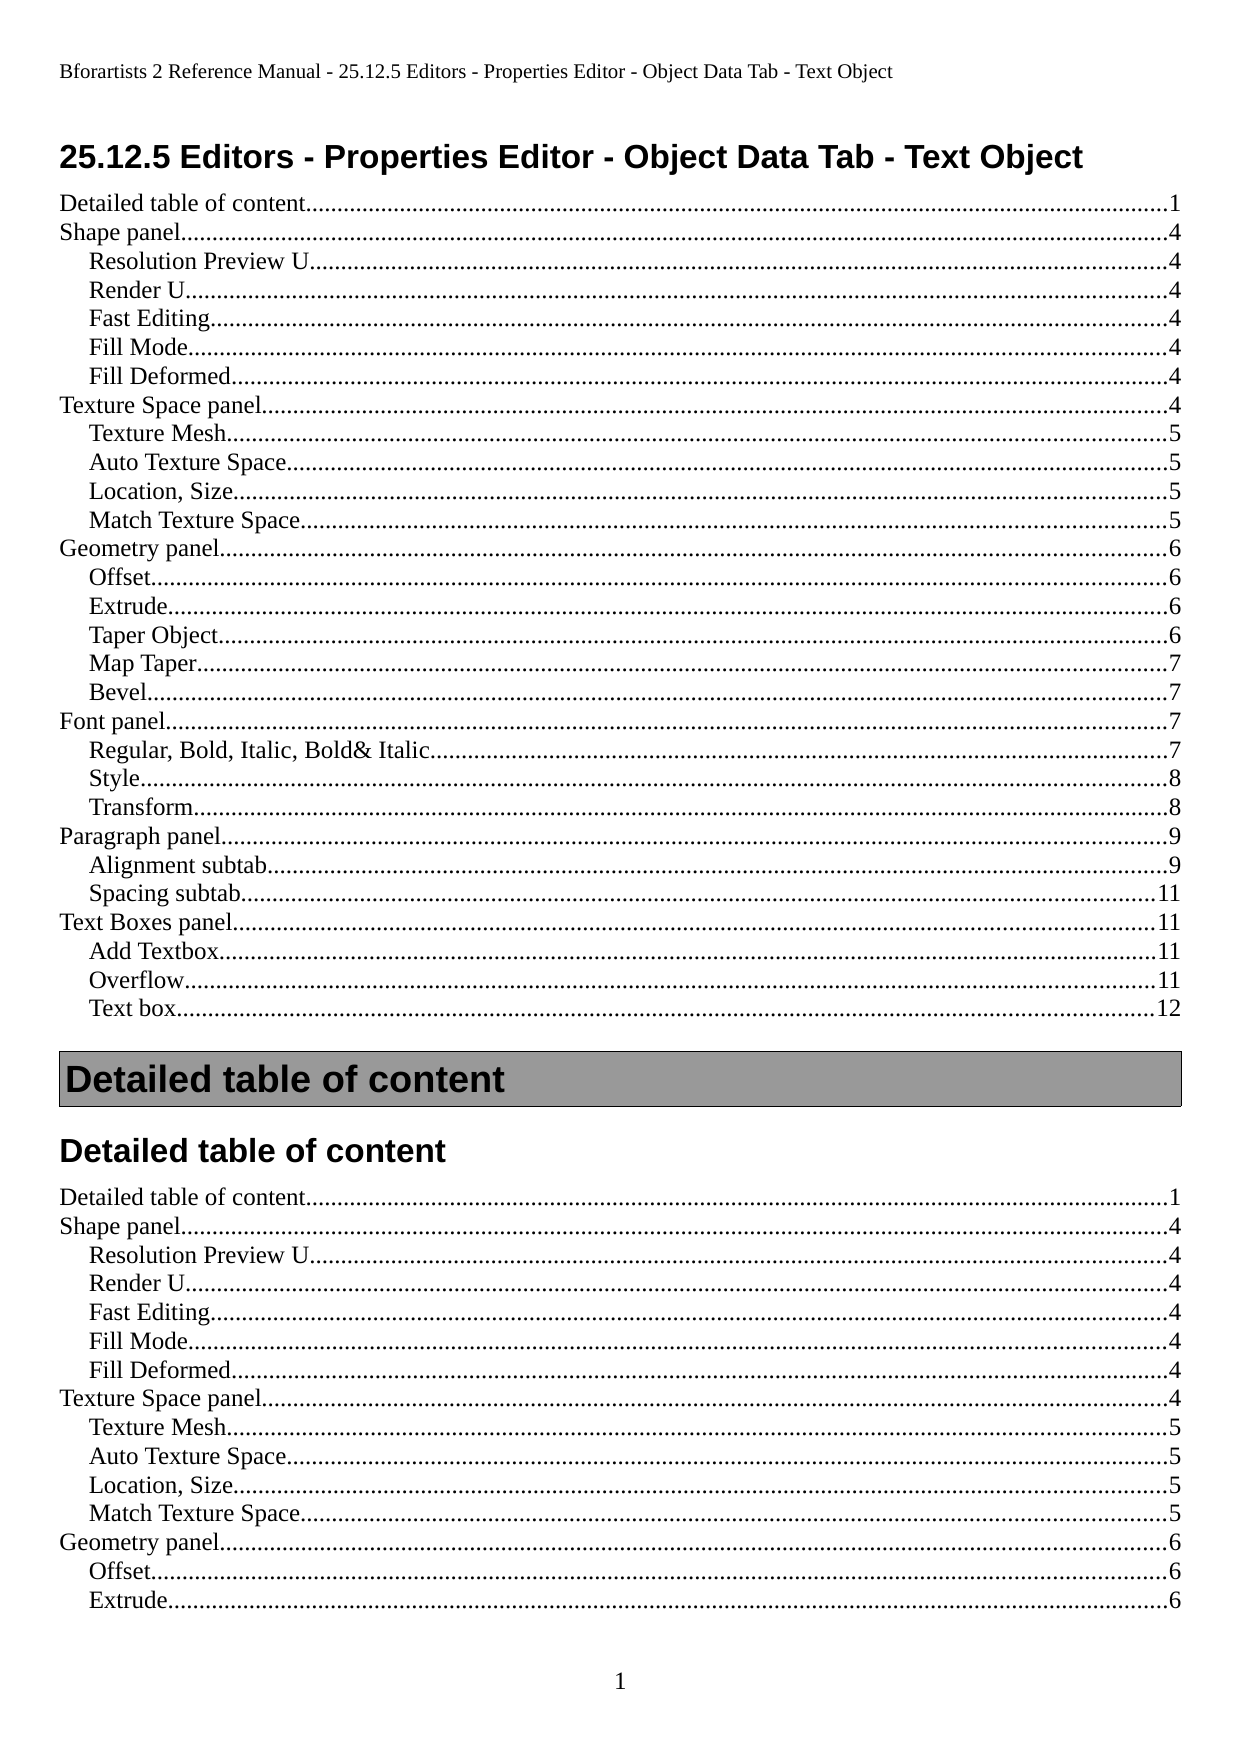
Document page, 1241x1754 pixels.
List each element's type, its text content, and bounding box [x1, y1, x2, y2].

text Map Taper 7 [88, 648, 1181, 677]
text Auto Texture Space 5 [88, 1441, 1181, 1470]
text Texture Space panel 4 [59, 1383, 1181, 1412]
text Alignment subtab 9 [88, 850, 1181, 878]
text Texture Mesh 5 [88, 1412, 1181, 1441]
text Fast Editing 4 [88, 1297, 1181, 1326]
text Shape panel 4 [59, 217, 1181, 246]
text Auto Texture Space 5 [88, 447, 1181, 476]
text Overflow 11 [88, 965, 1181, 993]
text Fill Deformed 4 [88, 1355, 1181, 1383]
text Bevel 7 [88, 677, 1181, 706]
text Detailed table of content 1 [59, 188, 1181, 217]
text Paragraph panel 9 [59, 821, 1181, 850]
text Taper Object 6 [88, 620, 1181, 648]
text Fast Editing 4 [88, 303, 1181, 332]
text Render U 4 [88, 1268, 1181, 1297]
text Offset 6 [88, 562, 1181, 591]
table_header Detailed table of content [60, 1052, 1181, 1106]
text Geometry panel 6 [59, 1527, 1181, 1556]
text Fill Mode 4 [88, 1326, 1181, 1355]
text Spacing subtab 11 [88, 878, 1181, 907]
text Text box 12 [88, 993, 1181, 1022]
text Fill Deformed 4 [88, 361, 1181, 390]
text Geometry panel 6 [59, 533, 1181, 562]
text Fill Mode 4 [88, 332, 1181, 361]
text Match Texture Space 5 [88, 505, 1181, 533]
text Texture Space panel 4 [59, 390, 1181, 418]
text Match Texture Space 5 [88, 1498, 1181, 1527]
text Offset 6 [88, 1556, 1181, 1585]
text Render U 4 [88, 275, 1181, 303]
text Regular, Bold, Italic, Bold& Italic 7 [88, 735, 1181, 763]
text Transform 8 [88, 792, 1181, 821]
text Text Boxes panel 11 [59, 907, 1181, 936]
text Location, Size 5 [88, 1470, 1181, 1498]
text Extrude 6 [88, 1585, 1181, 1613]
text Resolution Preview U 4 [88, 1240, 1181, 1268]
text Texture Mesh 5 [88, 418, 1181, 447]
text Location, Size 5 [88, 476, 1181, 505]
subtitle Detailed table of content [59, 1131, 1181, 1170]
text Detailed table of content 1 [59, 1182, 1181, 1211]
text Shape panel 4 [59, 1211, 1181, 1240]
text Resolution Preview U 4 [88, 246, 1181, 275]
text Add Textbox 11 [88, 936, 1181, 965]
text Style 8 [88, 763, 1181, 792]
text Extrude 6 [88, 591, 1181, 620]
subtitle 25.12.5 Editors - Properties Editor - Object Data Tab - Text Object [59, 138, 1181, 176]
text Font panel 7 [59, 706, 1181, 735]
